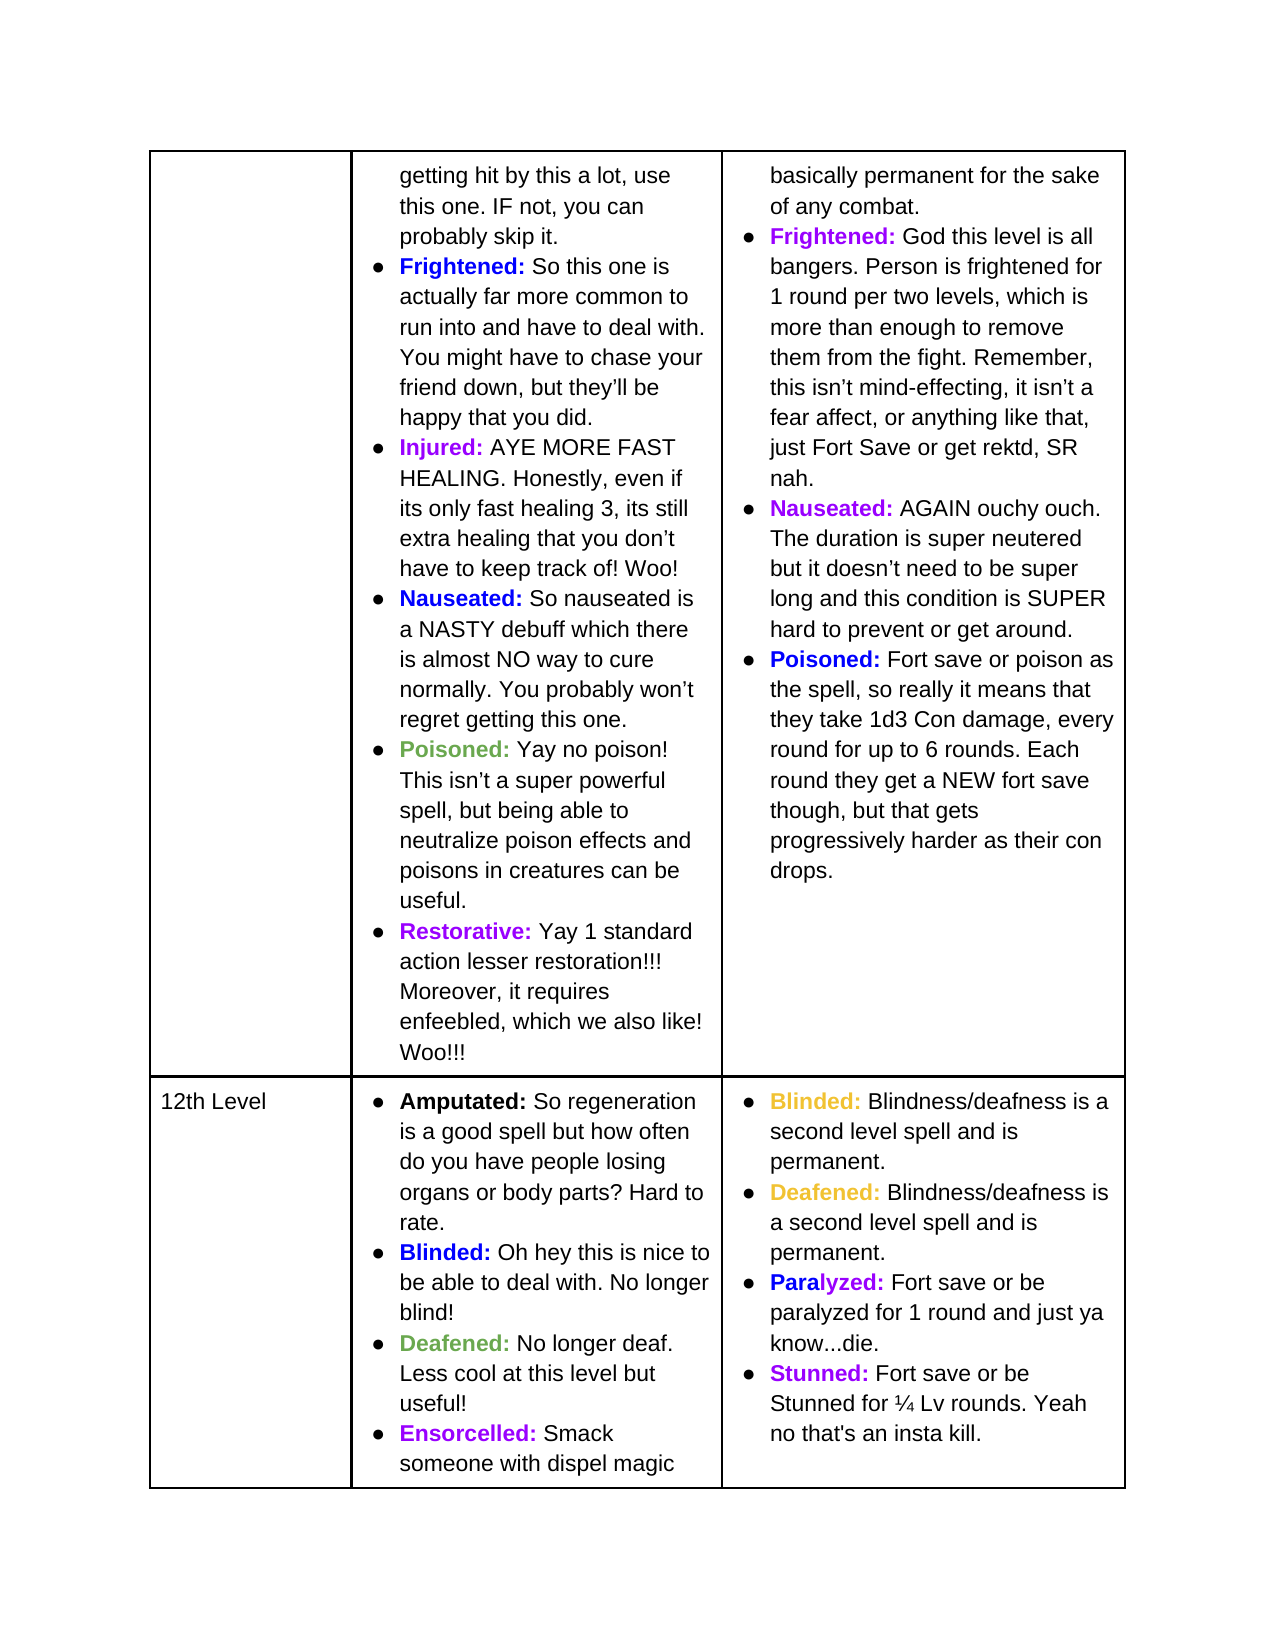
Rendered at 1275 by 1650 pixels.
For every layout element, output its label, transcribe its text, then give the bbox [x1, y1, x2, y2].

table_cell 12th Level [151, 1078, 350, 1487]
table_cell [151, 152, 350, 1075]
table_cell basically permanent for the sake of any combat. Frightened: God this level is all bangers. Person is frightened for 1 round per two levels, which is more than enough to remove them from the fight. Remember, this isn’t mind-effecting, it isn’t a fear affect, or anything like that, just Fort Save or get rektd, SR nah. Nauseated: AGAIN ouchy ouch. The duration is super neutered but it doesn’t need to be super long and this condition is SUPER hard to prevent or get around. Poisoned: Fort save or poison as the spell, so really it means that they take 1d3 Con damage, every round for up to 6 rounds. Each round they get a NEW fort save though, but that gets progressively harder as their con drops. [723, 152, 1124, 1075]
table_cell Amputated: So regeneration is a good spell but how often do you have people losing organs or body parts? Hard to rate. Blinded: Oh hey this is nice to be able to deal with. No longer blind! Deafened: No longer deaf. Less cool at this level but useful! Ensorcelled: Smack someone with dispel magic [353, 1078, 721, 1487]
table_cell getting hit by this a lot, use this one. IF not, you can probably skip it. Frightened: So this one is actually far more common to run into and have to deal with. You might have to chase your friend down, but they’ll be happy that you did. Injured: AYE MORE FAST HEALING. Honestly, even if its only fast healing 3, its still extra healing that you don’t have to keep track of! Woo! Nauseated: So nauseated is a NASTY debuff which there is almost NO way to cure normally. You probably won’t regret getting this one. Poisoned: Yay no poison! This isn’t a super powerful spell, but being able to neutralize poison effects and poisons in creatures can be useful. Restorative: Yay 1 standard action lesser restoration!!! Moreover, it requires enfeebled, which we also like! Woo!!! [353, 152, 721, 1075]
table_cell Blinded: Blindness/deafness is a second level spell and is permanent. Deafened: Blindness/deafness is a second level spell and is permanent. Paralyzed: Fort save or be paralyzed for 1 round and just ya know...die. Stunned: Fort save or be Stunned for ¼ Lv rounds. Yeah no that's an insta kill. [723, 1078, 1124, 1487]
